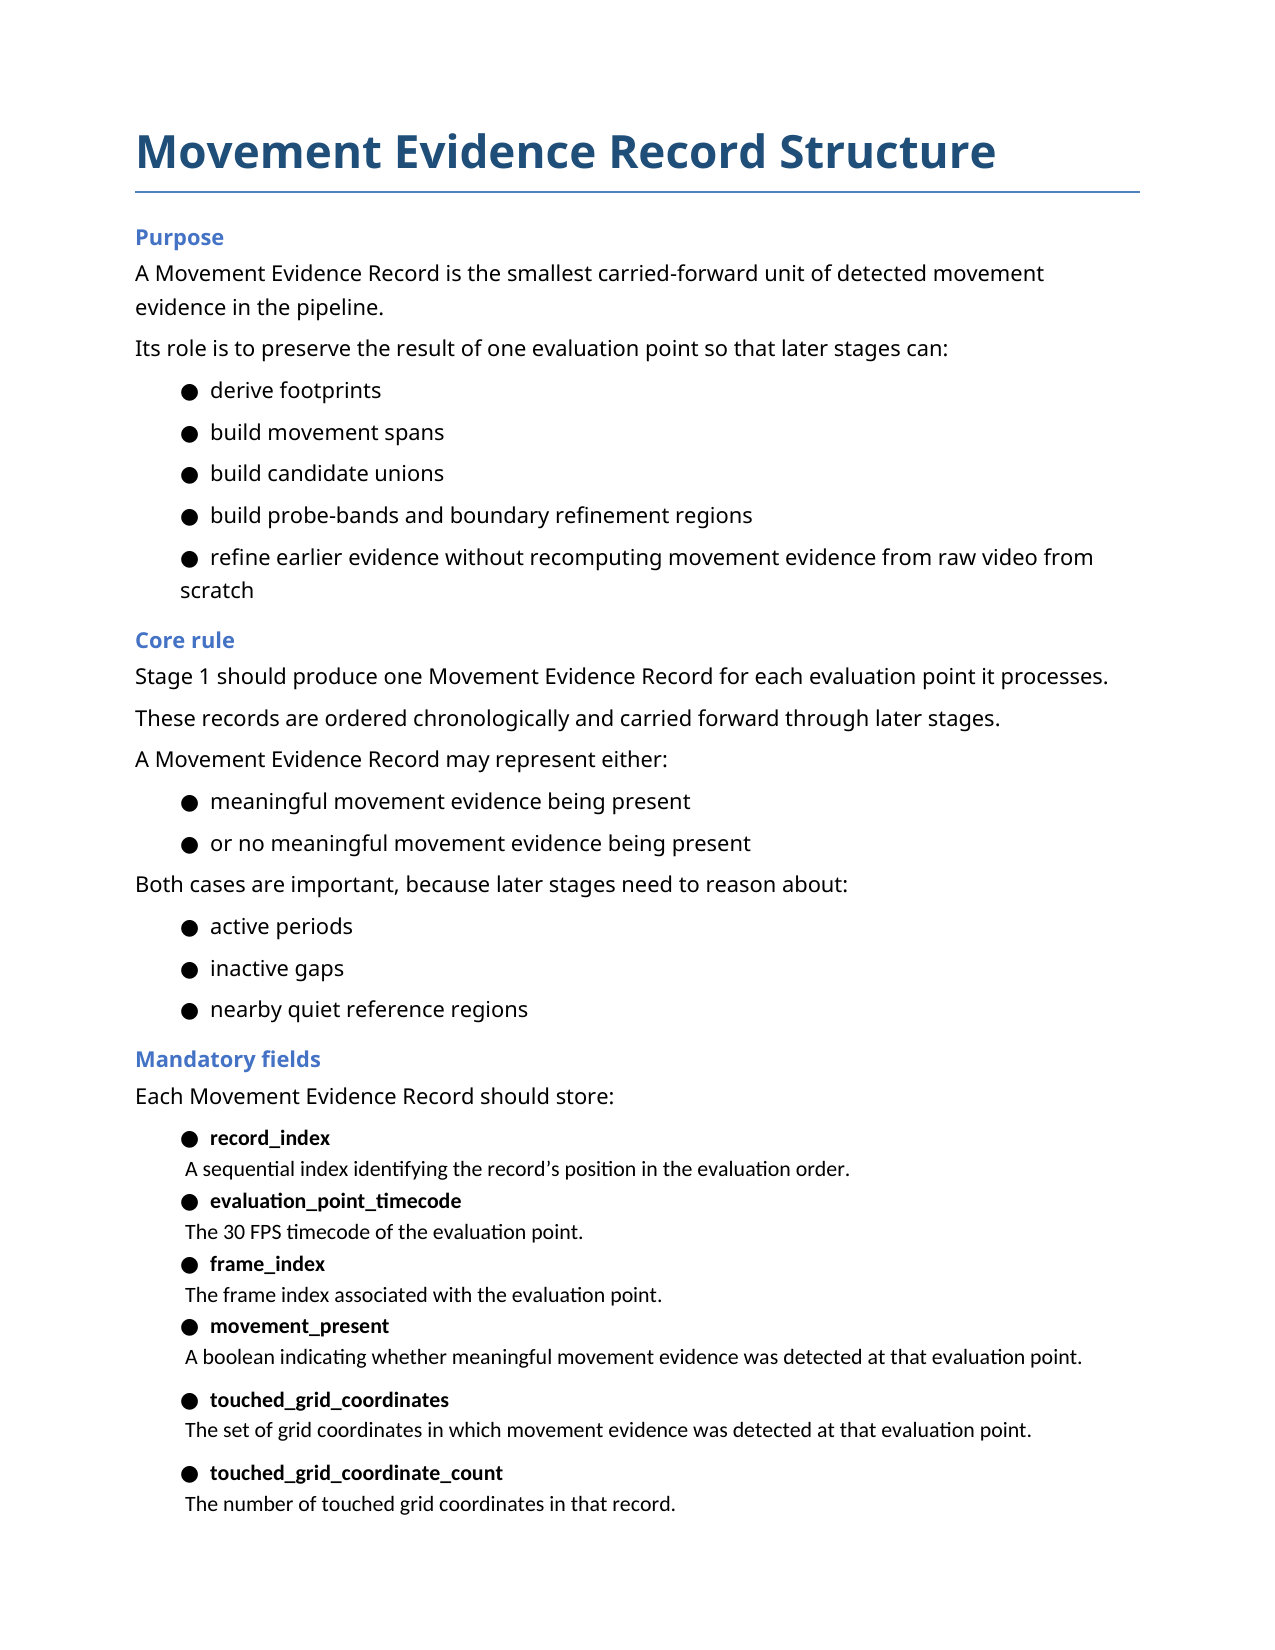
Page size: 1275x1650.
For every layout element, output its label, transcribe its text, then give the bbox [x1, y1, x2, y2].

list evaluation_point_timecode The 30 FPS timecode of the evaluation point. [180, 1185, 1140, 1245]
list active periods [180, 911, 1140, 941]
list build movement spans [180, 417, 1140, 446]
text A Movement Evidence Record may represent either: [135, 744, 1140, 774]
list build candidate unions [180, 458, 1140, 488]
list inactive gaps [180, 953, 1140, 983]
list meaningful movement evidence being present [180, 786, 1140, 816]
list movement_present A boolean indicating whether meaningful movement evidence was detected at that evaluation point. [180, 1311, 1140, 1370]
subtitle Purpose [135, 222, 1140, 252]
list touched_grid_coordinate_count The number of touched grid coordinates in that record. [180, 1457, 1140, 1516]
list or no meaningful movement evidence being present [180, 828, 1140, 858]
text Both cases are important, because later stages need to reason about: [135, 869, 1140, 899]
list touched_grid_coordinates The set of grid coordinates in which movement evidence was detected at that evaluation point. [180, 1384, 1140, 1443]
list frame_index The frame index associated with the evaluation point. [180, 1248, 1140, 1307]
list derive footprints [180, 375, 1140, 405]
list refine earlier evidence without recomputing movement evidence from raw video from scratch [180, 542, 1140, 605]
text These records are ordered chronologically and carried forward through later stages. [135, 703, 1140, 733]
subtitle Core rule [135, 625, 1140, 655]
text Stage 1 should produce one Movement Evidence Record for each evaluation point it processes. [135, 661, 1140, 691]
title Movement Evidence Record Structure [135, 120, 1140, 191]
text A Movement Evidence Record is the smallest carried-forward unit of detected movement evidence in the pipeline. [135, 258, 1140, 321]
subtitle Mandatory fields [135, 1044, 1140, 1074]
list record_index A sequential index identifying the record’s position in the evaluation order. [180, 1122, 1140, 1182]
text Its role is to preserve the result of one evaluation point so that later stages can: [135, 333, 1140, 363]
list nearby quiet reference regions [180, 994, 1140, 1024]
list build probe-bands and boundary refinement regions [180, 500, 1140, 530]
text Each Movement Evidence Record should store: [135, 1081, 1140, 1111]
